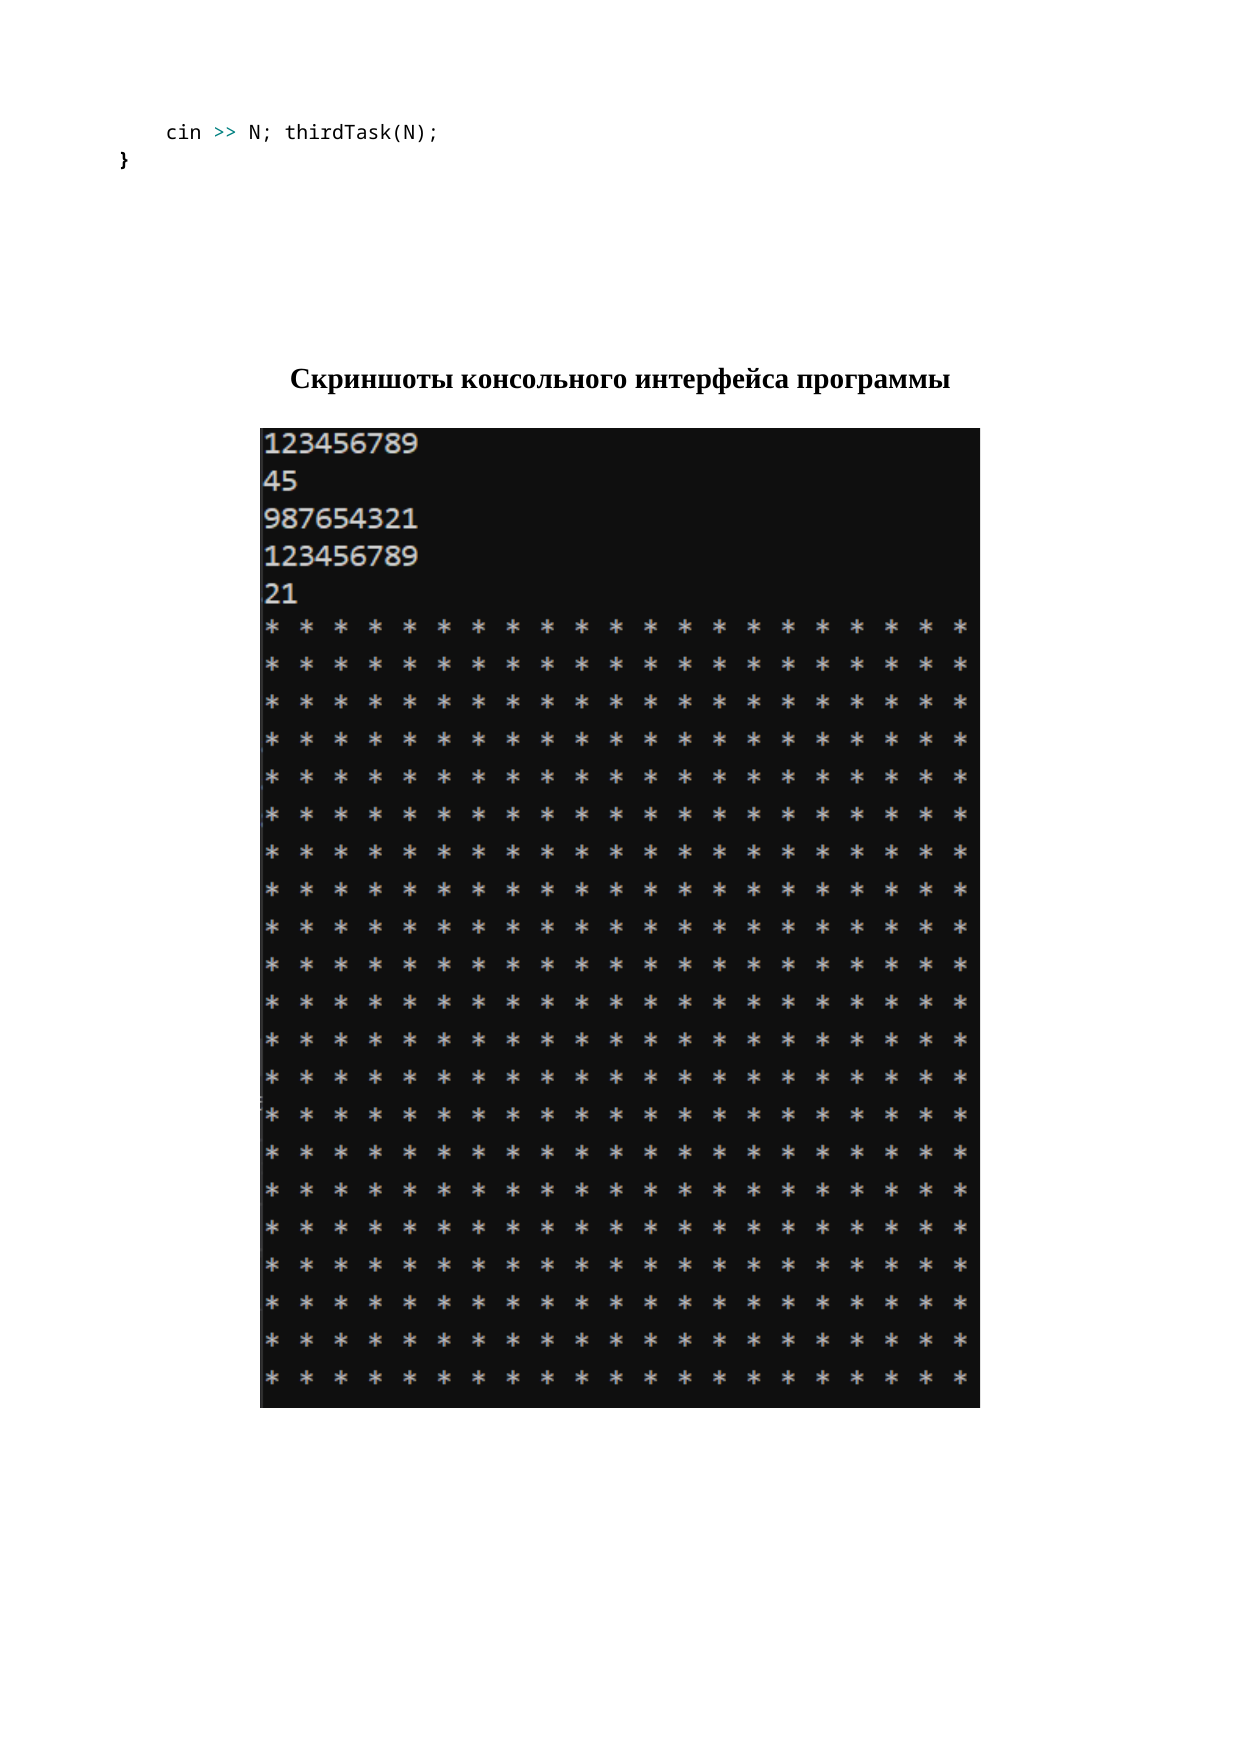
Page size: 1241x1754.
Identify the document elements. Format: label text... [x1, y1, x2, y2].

text Скриншоты консольного интерфейса программы [118, 361, 1122, 394]
picture [260, 428, 981, 1408]
text cin >> N; thirdTask(N); [118, 118, 1122, 145]
text } [118, 145, 1122, 172]
